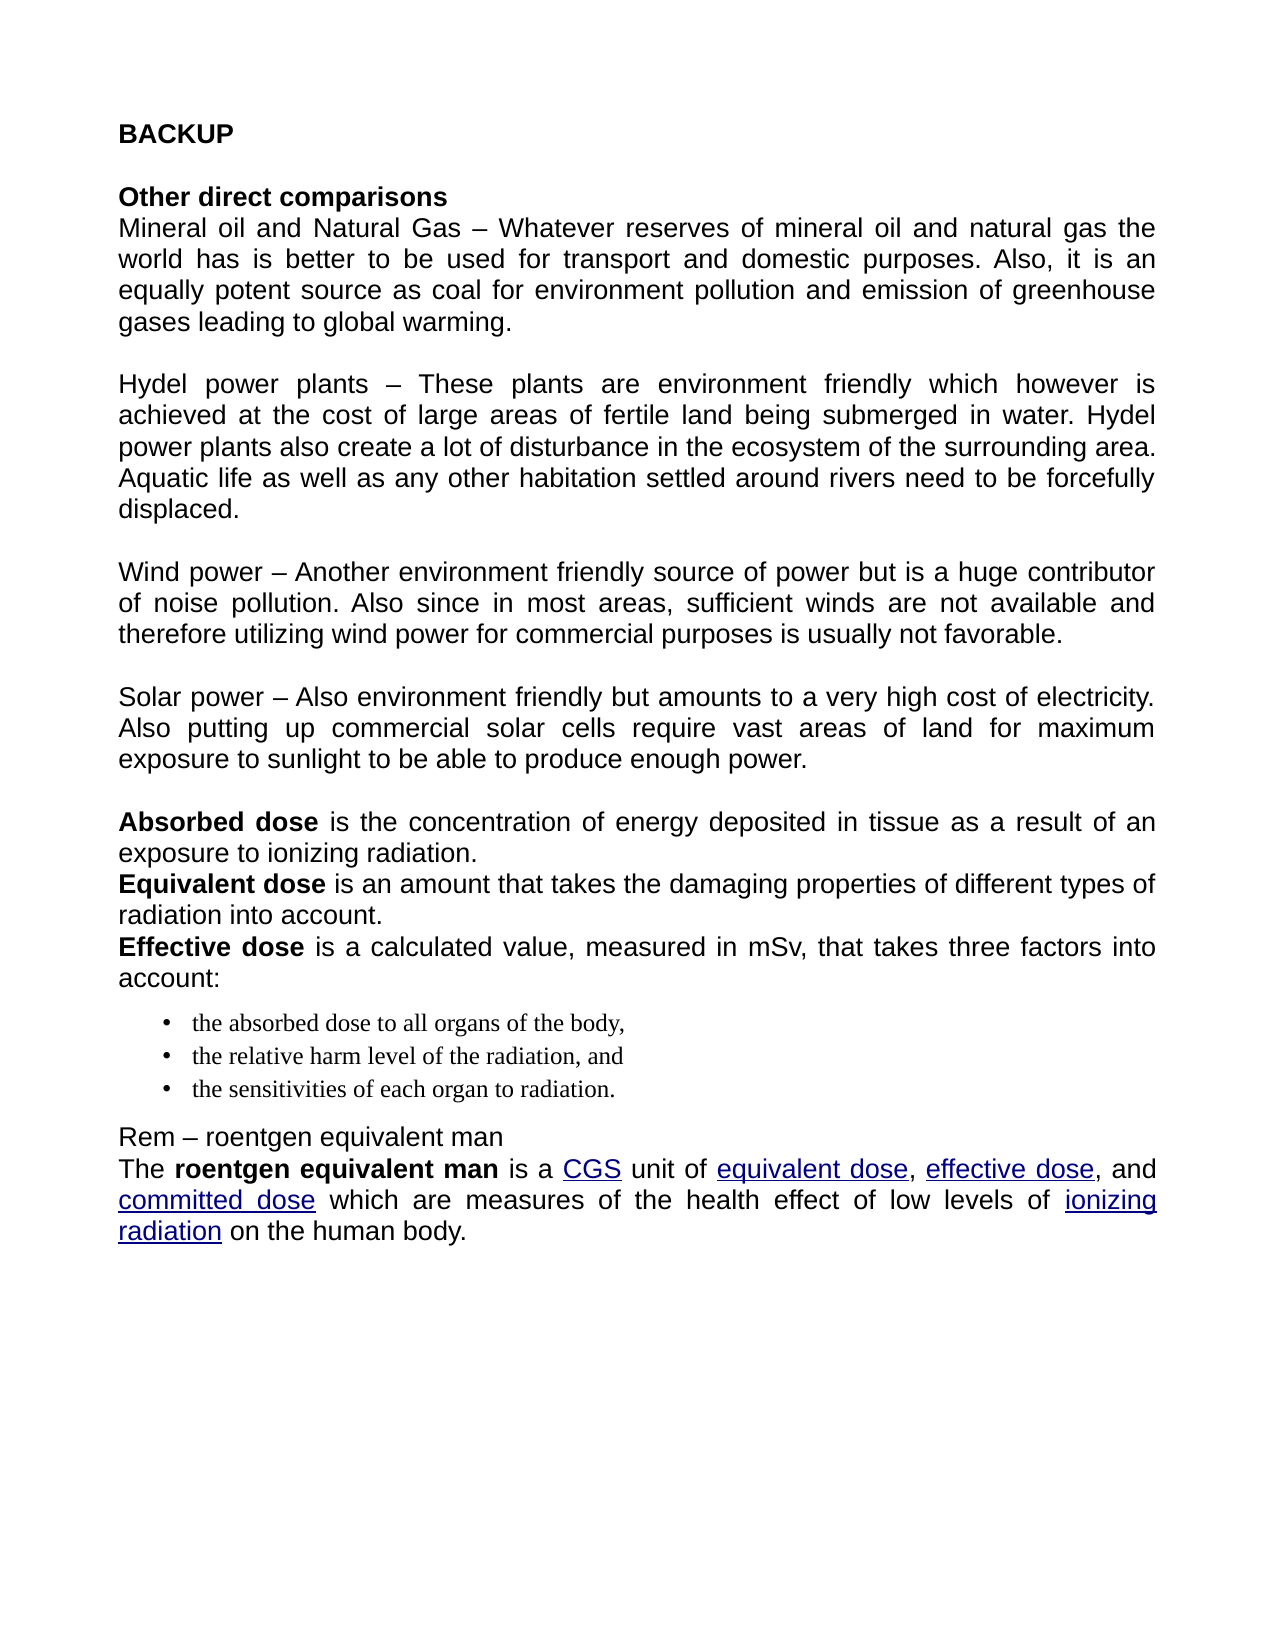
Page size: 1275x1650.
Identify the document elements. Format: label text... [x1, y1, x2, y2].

text The roentgen equivalent man is a CGS unit of equivalent dose, effective dose, and committed dose which are measures of the health effect of low levels of ionizing radiation on the human body. [118, 1153, 1157, 1246]
list the sensitivities of each organ to radiation. [162, 1074, 1157, 1102]
text Rem – roentgen equivalent man [118, 1121, 1157, 1153]
list the absorbed dose to all organs of the body, [162, 1008, 1157, 1036]
list the relative harm level of the radiation, and [162, 1041, 1157, 1069]
text Effective dose is a calculated value, measured in mSv, that takes three factors into account: [118, 931, 1157, 993]
text Absorbed dose is the concentration of energy deposited in tissue as a result of an exposure to ionizing radiation. [118, 806, 1157, 868]
text Mineral oil and Natural Gas – Whatever reserves of mineral oil and natural gas the world has is better to be used for transport and domestic purposes. Also, it is an equally potent source as coal for environment pollution and emission of greenhouse gases leading to global warming. [118, 212, 1157, 337]
text Solar power – Also environment friendly but amounts to a very high cost of electricity. Also putting up commercial solar cells require vast areas of land for maximum exposure to sunlight to be able to produce enough power. [118, 681, 1157, 774]
text Other direct comparisons [118, 181, 1157, 212]
text Equivalent dose is an amount that takes the damaging properties of different types of radiation into account. [118, 868, 1157, 931]
text Wind power – Another environment friendly source of power but is a huge contributor of noise pollution. Also since in most areas, sufficient winds are not available and therefore utilizing wind power for commercial purposes is usually not favorable. [118, 556, 1157, 649]
text BACKUP [118, 118, 1157, 149]
text Hydel power plants – These plants are environment friendly which however is achieved at the cost of large areas of fertile land being submerged in water. Hydel power plants also create a lot of disturbance in the ecosystem of the surrounding area. Aquatic life as well as any other habitation settled around rivers need to be forcefully displaced. [118, 368, 1157, 524]
